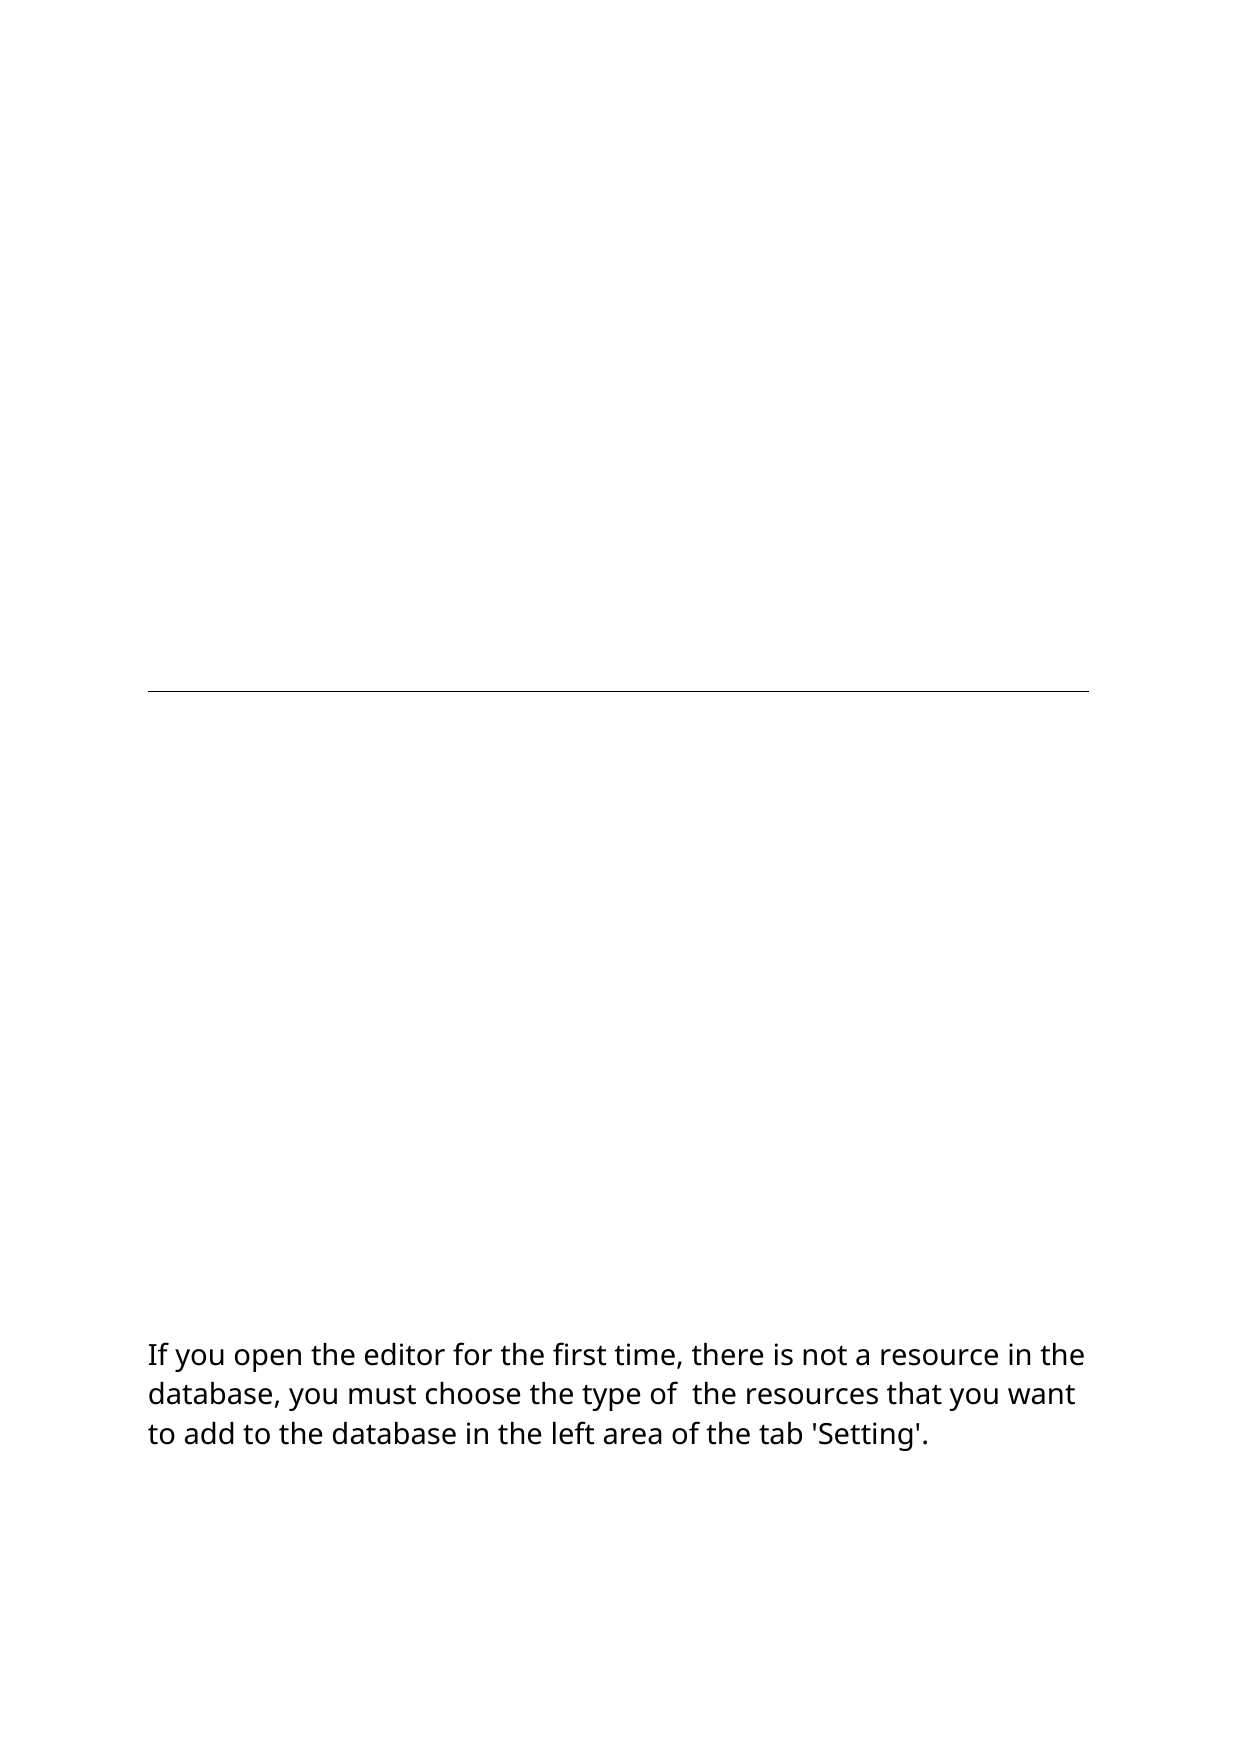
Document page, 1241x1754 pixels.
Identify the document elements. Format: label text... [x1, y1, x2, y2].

text [148, 148, 1093, 1294]
text If you open the editor for the first time, there is not a resource in the database, you must choose the type of the resources that you want to add to the database in the left area of the tab 'Setting'. [148, 1334, 1093, 1453]
